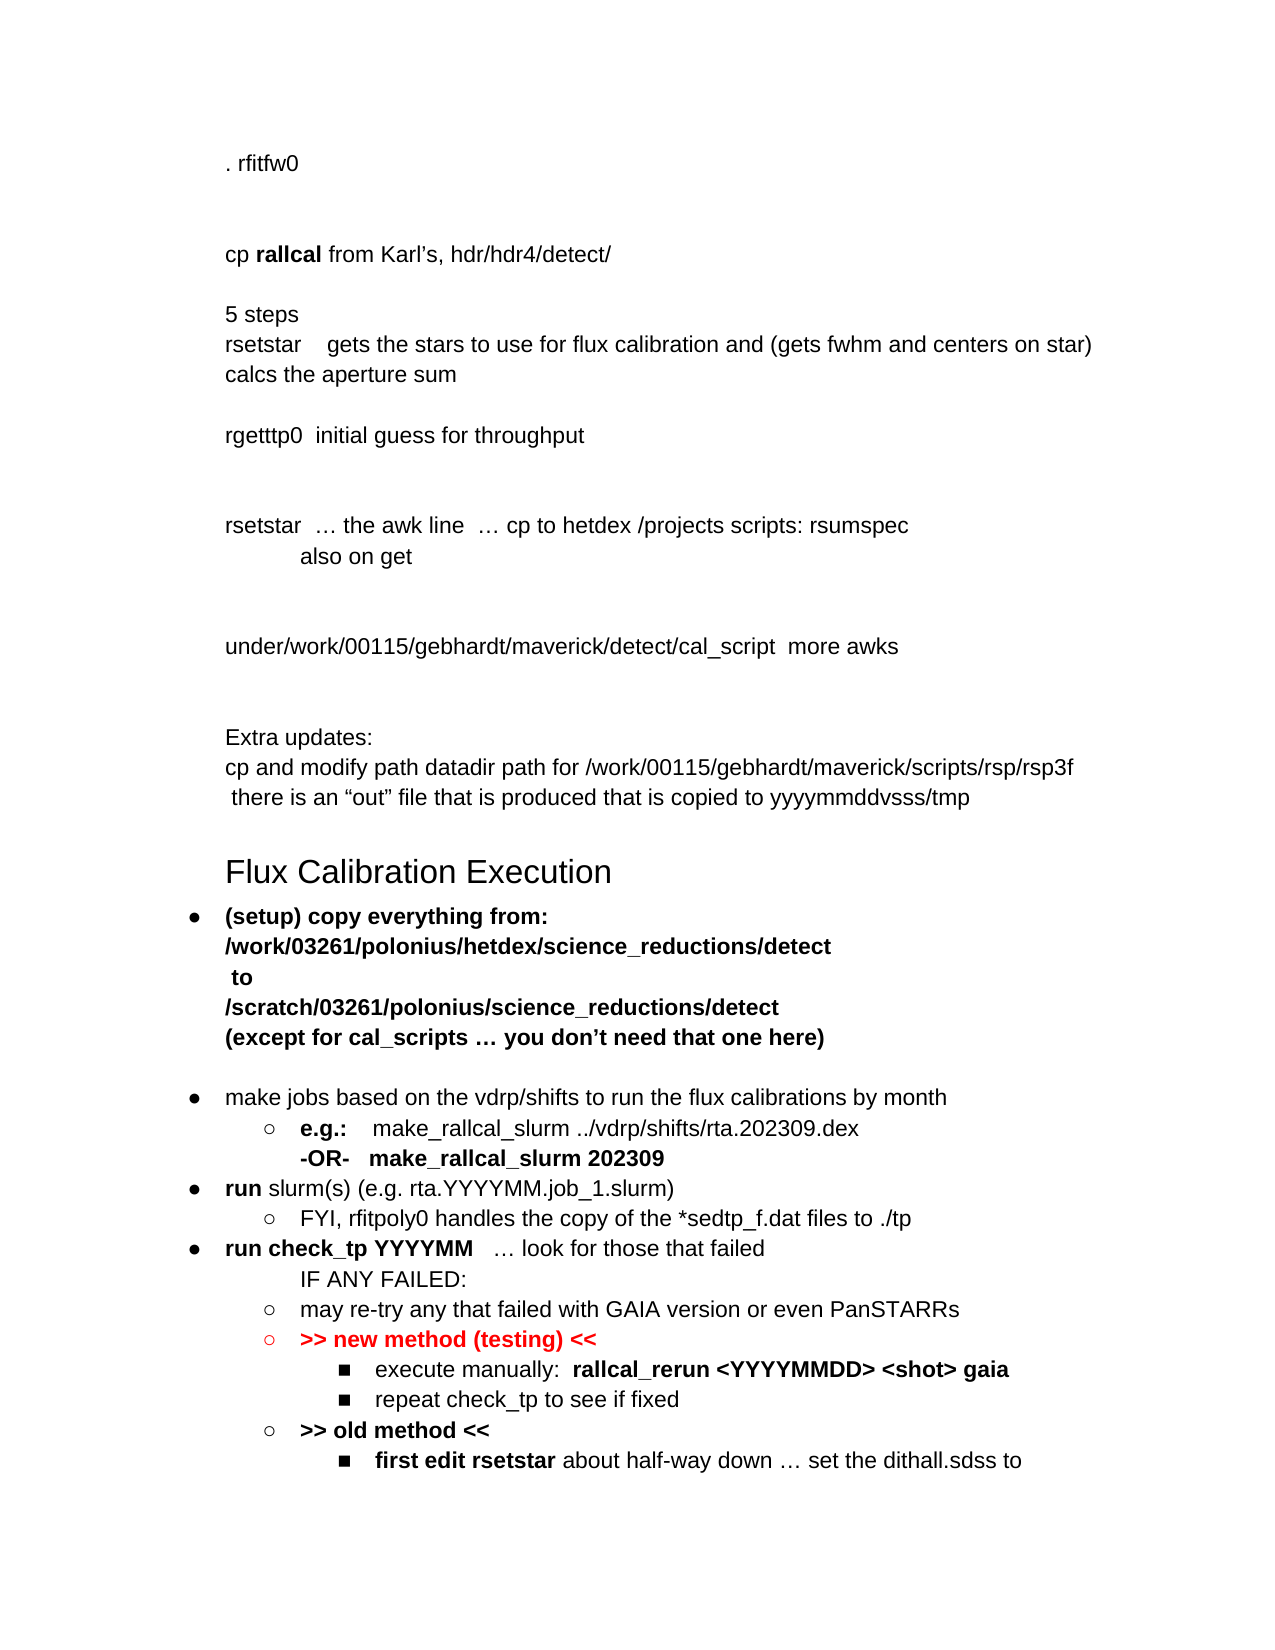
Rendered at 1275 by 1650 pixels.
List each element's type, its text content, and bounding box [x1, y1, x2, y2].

text rgetttp0 initial guess for throughput [225, 422, 1125, 448]
list first edit rsetstar about half-way down … set the dithall.sdss to [337, 1447, 1125, 1473]
subtitle Flux Calibration Execution [225, 852, 1125, 891]
list FYI, rfitpoly0 handles the copy of the *sedtp_f.dat files to ./tp [262, 1205, 1125, 1231]
list execute manually: rallcal_rerun <YYYYMMDD> <shot> gaia [337, 1356, 1125, 1382]
list run check_tp YYYYMM … look for those that failed IF ANY FAILED: [187, 1235, 1125, 1292]
list may re-try any that failed with GAIA version or even PanSTARRs [262, 1296, 1125, 1322]
text . rfitfw0 [225, 150, 1125, 176]
list run slurm(s) (e.g. rta.YYYYMM.job_1.slurm) [187, 1175, 1125, 1201]
text 5 steps [225, 301, 1125, 327]
text cp rallcal from Karl’s, hdr/hdr4/detect/ [225, 241, 1125, 267]
list repeat check_tp to see if fixed [337, 1386, 1125, 1413]
list e.g.: make_rallcal_slurm ../vdrp/shifts/rta.202309.dex -OR- make_rallcal_slurm 202309 [262, 1114, 1125, 1171]
text also on get [225, 543, 1125, 569]
list make jobs based on the vdrp/shifts to run the flux calibrations by month [187, 1084, 1125, 1111]
text rsetstar gets the stars to use for flux calibration and (gets fwhm and centers on star) calcs the aperture sum [225, 331, 1125, 388]
list >> new method (testing) << [262, 1326, 1125, 1352]
text there is an “out” file that is produced that is copied to yyyymmddvsss/tmp [225, 784, 1125, 811]
text Extra updates: [225, 724, 1125, 750]
list >> old method << [262, 1417, 1125, 1443]
text cp and modify path datadir path for /work/00115/gebhardt/maverick/scripts/rsp/rsp3f [225, 754, 1125, 781]
list (setup) copy everything from: /work/03261/polonius/hetdex/science_reductions/detect to /scratch/03261/polonius/science_reductions/detect (except for cal_scripts … you don’t need that one here) [187, 903, 1125, 1050]
text under/work/00115/gebhardt/maverick/detect/cal_script more awks [225, 633, 1125, 660]
text rsetstar … the awk line … cp to hetdex /projects scripts: rsumspec [225, 512, 1125, 539]
